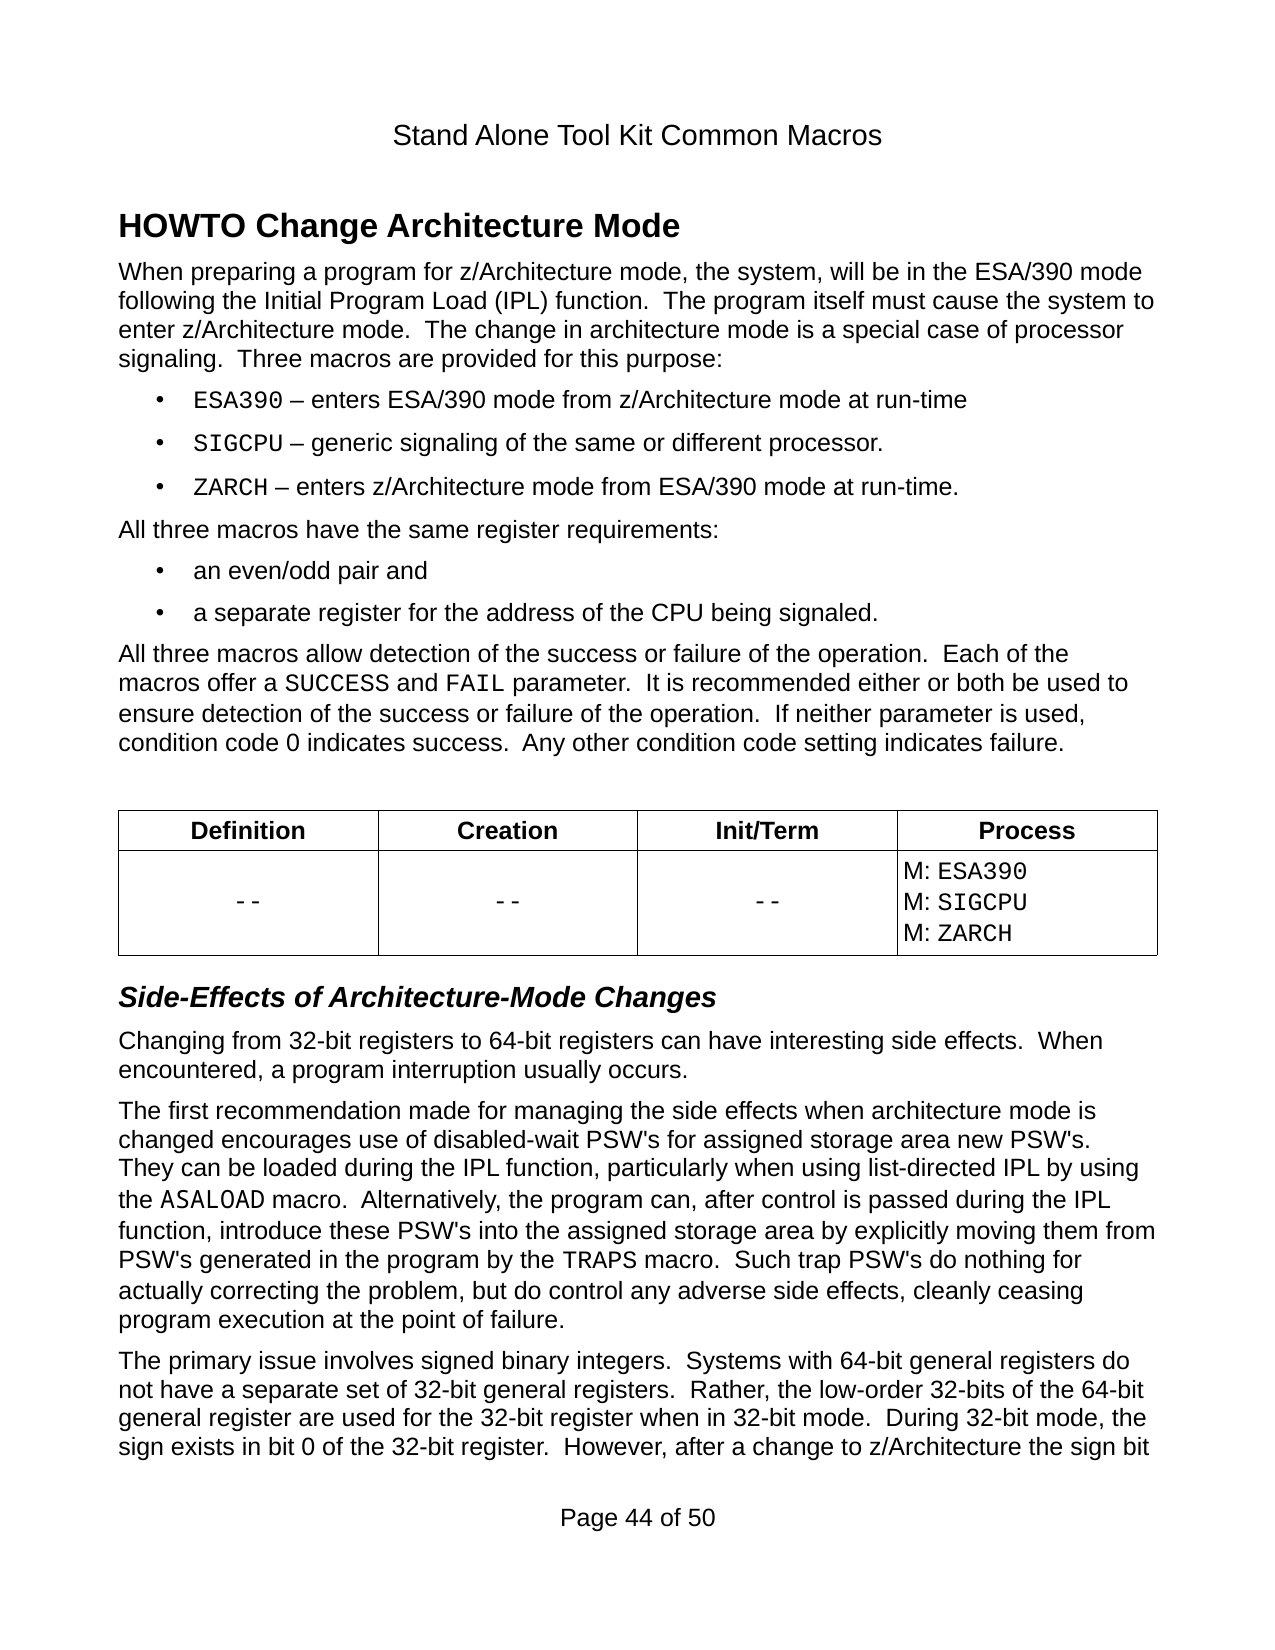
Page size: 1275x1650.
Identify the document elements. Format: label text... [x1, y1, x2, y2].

table_header Process [898, 811, 1157, 850]
table_header Definition [119, 811, 378, 850]
subtitle Side-Effects of Architecture-Mode Changes [118, 980, 1157, 1013]
table_cell M: ESA390 M: SIGCPU M: ZARCH [898, 851, 1157, 955]
text Changing from 32-bit registers to 64-bit registers can have interesting side effects. When encountered, a program interruption usually occurs. [118, 1026, 1157, 1083]
table_cell -- [119, 851, 378, 955]
text When preparing a program for z/Architecture mode, the system, will be in the ESA/390 mode following the Initial Program Load (IPL) function. The program itself must cause the system to enter z/Architecture mode. The change in architecture mode is a special case of processor signaling. Three macros are provided for this purpose: [118, 257, 1157, 372]
table_cell -- [379, 851, 637, 955]
list ESA390 – enters ESA/390 mode from z/Architecture mode at run-time [156, 385, 1157, 416]
text All three macros allow detection of the success or failure of the operation. Each of the macros offer a SUCCESS and FAIL parameter. It is recommended either or both be used to ensure detection of the success or failure of the operation. If neither parameter is used, condition code 0 indicates success. Any other condition code setting indicates failure. [118, 639, 1157, 756]
text The primary issue involves signed binary integers. Systems with 64-bit general registers do not have a separate set of 32-bit general registers. Rather, the low-order 32-bits of the 64-bit general register are used for the 32-bit register when in 32-bit mode. During 32-bit mode, the sign exists in bit 0 of the 32-bit register. However, after a change to z/Architecture the sign bit [118, 1346, 1157, 1461]
list ZARCH – enters z/Architecture mode from ESA/390 mode at run-time. [156, 472, 1157, 503]
table_header Creation [379, 811, 637, 850]
text The first recommendation made for managing the side effects when architecture mode is changed encourages use of disabled-wait PSW's for assigned storage area new PSW's. They can be loaded during the IPL function, particularly when using list-directed IPL by using the ASALOAD macro. Alternatively, the program can, after control is passed during the IPL function, introduce these PSW's into the assigned storage area by explicitly moving them from PSW's generated in the program by the TRAPS macro. Such trap PSW's do nothing for actually correcting the problem, but do control any adverse side effects, cleanly ceasing program execution at the point of failure. [118, 1096, 1157, 1333]
list a separate register for the address of the CPU being signaled. [156, 598, 1157, 627]
table_cell -- [638, 851, 897, 955]
list an even/odd pair and [156, 556, 1157, 585]
table_header Init/Term [638, 811, 897, 850]
list SIGCPU – generic signaling of the same or different processor. [156, 428, 1157, 459]
text All three macros have the same register requirements: [118, 515, 1157, 544]
subtitle HOWTO Change Architecture Mode [118, 206, 1157, 245]
